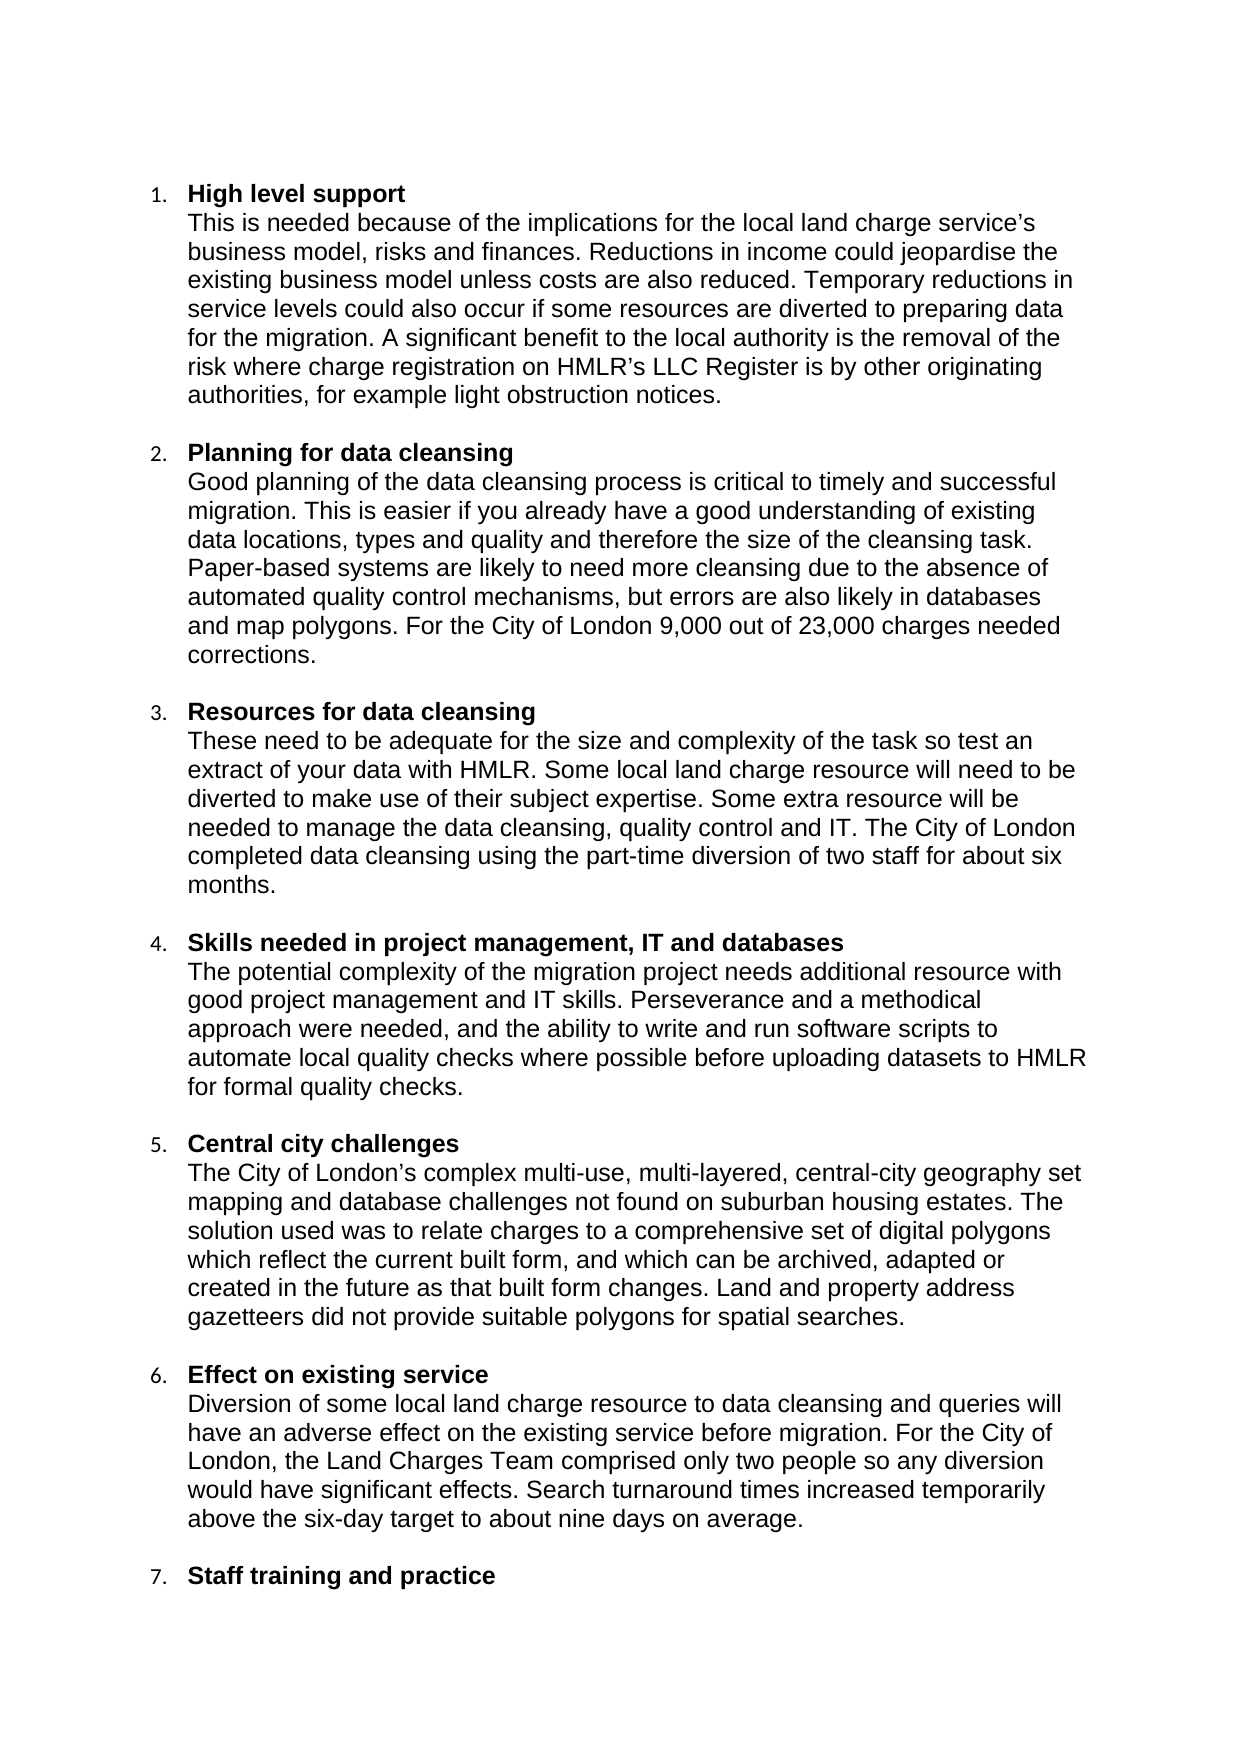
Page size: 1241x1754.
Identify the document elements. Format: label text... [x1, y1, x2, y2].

text Good planning of the data cleansing process is critical to timely and successful migration. This is easier if you already have a good understanding of existing data locations, types and quality and therefore the size of the cleansing task. Paper-based systems are likely to need more cleansing due to the absence of automated quality control mechanisms, but errors are also likely in databases and map polygons. For the City of London 9,000 out of 23,000 charges needed corrections. [187, 467, 1090, 668]
list Effect on existing service [150, 1359, 1090, 1389]
text The potential complexity of the migration project needs additional resource with good project management and IT skills. Perseverance and a methodical approach were needed, and the ability to write and run software scripts to automate local quality checks where possible before uploading datasets to HMLR for formal quality checks. [187, 957, 1090, 1100]
list Resources for data cleansing [150, 697, 1090, 726]
text This is needed because of the implications for the local land charge service’s business model, risks and finances. Reductions in income could jeopardise the existing business model unless costs are also reduced. Temporary reductions in service levels could also occur if some resources are diverted to preparing data for the migration. A significant benefit to the local authority is the removal of the risk where charge registration on HMLR’s LLC Register is by other originating authorities, for example light obstruction notices. [187, 208, 1090, 409]
list Staff training and practice [150, 1561, 1090, 1590]
list Skills needed in project management, IT and databases [150, 927, 1090, 957]
text The City of London’s complex multi-use, multi-layered, central-city geography set mapping and database challenges not found on suburban housing estates. The solution used was to relate charges to a comprehensive set of digital polygons which reflect the current built form, and which can be archived, adapted or created in the future as that built form changes. Land and property address gazetteers did not provide suitable polygons for spatial searches. [187, 1158, 1090, 1331]
text These need to be adequate for the size and complexity of the task so test an extract of your data with HMLR. Some local land charge resource will need to be diverted to make use of their subject expertise. Some extra resource will be needed to manage the data cleansing, quality control and IT. The City of London completed data cleansing using the part-time diversion of two staff for about six months. [187, 726, 1090, 899]
list High level support [150, 179, 1090, 208]
list Central city challenges [150, 1129, 1090, 1158]
list Planning for data cleansing [150, 438, 1090, 467]
text Diversion of some local land charge resource to data cleansing and queries will have an adverse effect on the existing service before migration. For the City of London, the Land Charges Team comprised only two people so any diversion would have significant effects. Search turnaround times increased temporarily above the six-day target to about nine days on average. [187, 1389, 1090, 1532]
